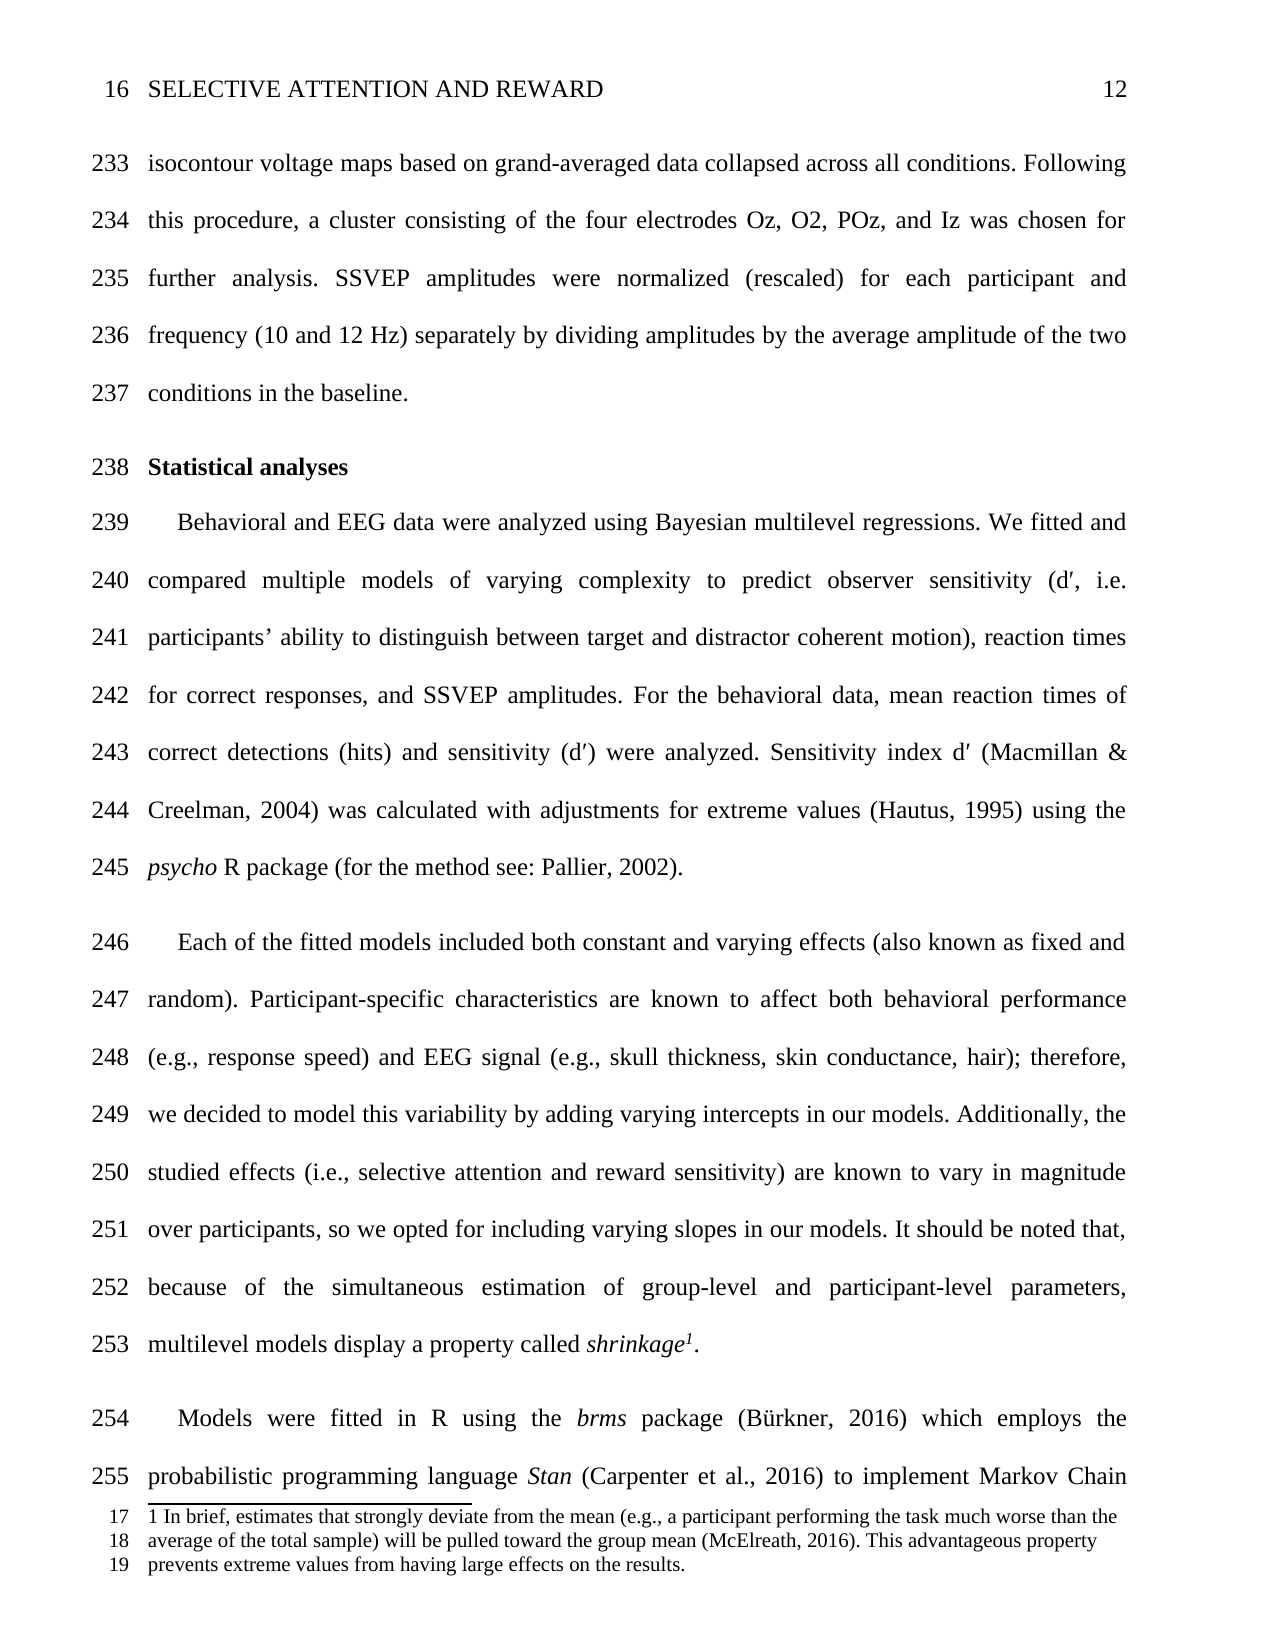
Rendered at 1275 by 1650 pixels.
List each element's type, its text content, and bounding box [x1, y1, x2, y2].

subtitle Statistical analyses [148, 452, 1127, 481]
text Behavioral and EEG data were analyzed using Bayesian multilevel regressions. We fitted and compared multiple models of varying complexity to predict observer sensitivity (d′, i.e. participants’ ability to distinguish between target and distractor coherent motion), reaction times for correct responses, and SSVEP amplitudes. For the behavioral data, mean reaction times of correct detections (hits) and sensitivity (d′) were analyzed. Sensitivity index d′ (Macmillan & Creelman, 2004) was calculated with adjustments for extreme values (Hautus, 1995) using the psycho R package (for the method see: Pallier, 2002). [148, 507, 1127, 881]
text isocontour voltage maps based on grand-averaged data collapsed across all conditions. Following this procedure, a cluster consisting of the four electrodes Oz, O2, POz, and Iz was chosen for further analysis. SSVEP amplitudes were normalized (rescaled) for each participant and frequency (10 and 12 Hz) separately by dividing amplitudes by the average amplitude of the two conditions in the baseline. [148, 148, 1127, 406]
text In brief, estimates that strongly deviate from the mean (e.g., a participant performing the task much worse than the average of the total sample) will be pulled toward the group mean (McElreath, 2016). This advantageous property prevents extreme values from having large effects on the results. [148, 1504, 1127, 1576]
text Models were fitted in R using the brms package (Bürkner, 2016) which employs the probabilistic programming language Stan (Carpenter et al., 2016) to implement Markov Chain [148, 1403, 1127, 1489]
text Each of the fitted models included both constant and varying effects (also known as fixed and random). Participant-specific characteristics are known to affect both behavioral performance (e.g., response speed) and EEG signal (e.g., skull thickness, skin conductance, hair); therefore, we decided to model this variability by adding varying intercepts in our models. Additionally, the studied effects (i.e., selective attention and reward sensitivity) are known to vary in magnitude over participants, so we opted for including varying slopes in our models. It should be noted that, because of the simultaneous estimation of group-level and participant-level parameters, multilevel models display a property called shrinkage. [148, 927, 1127, 1358]
